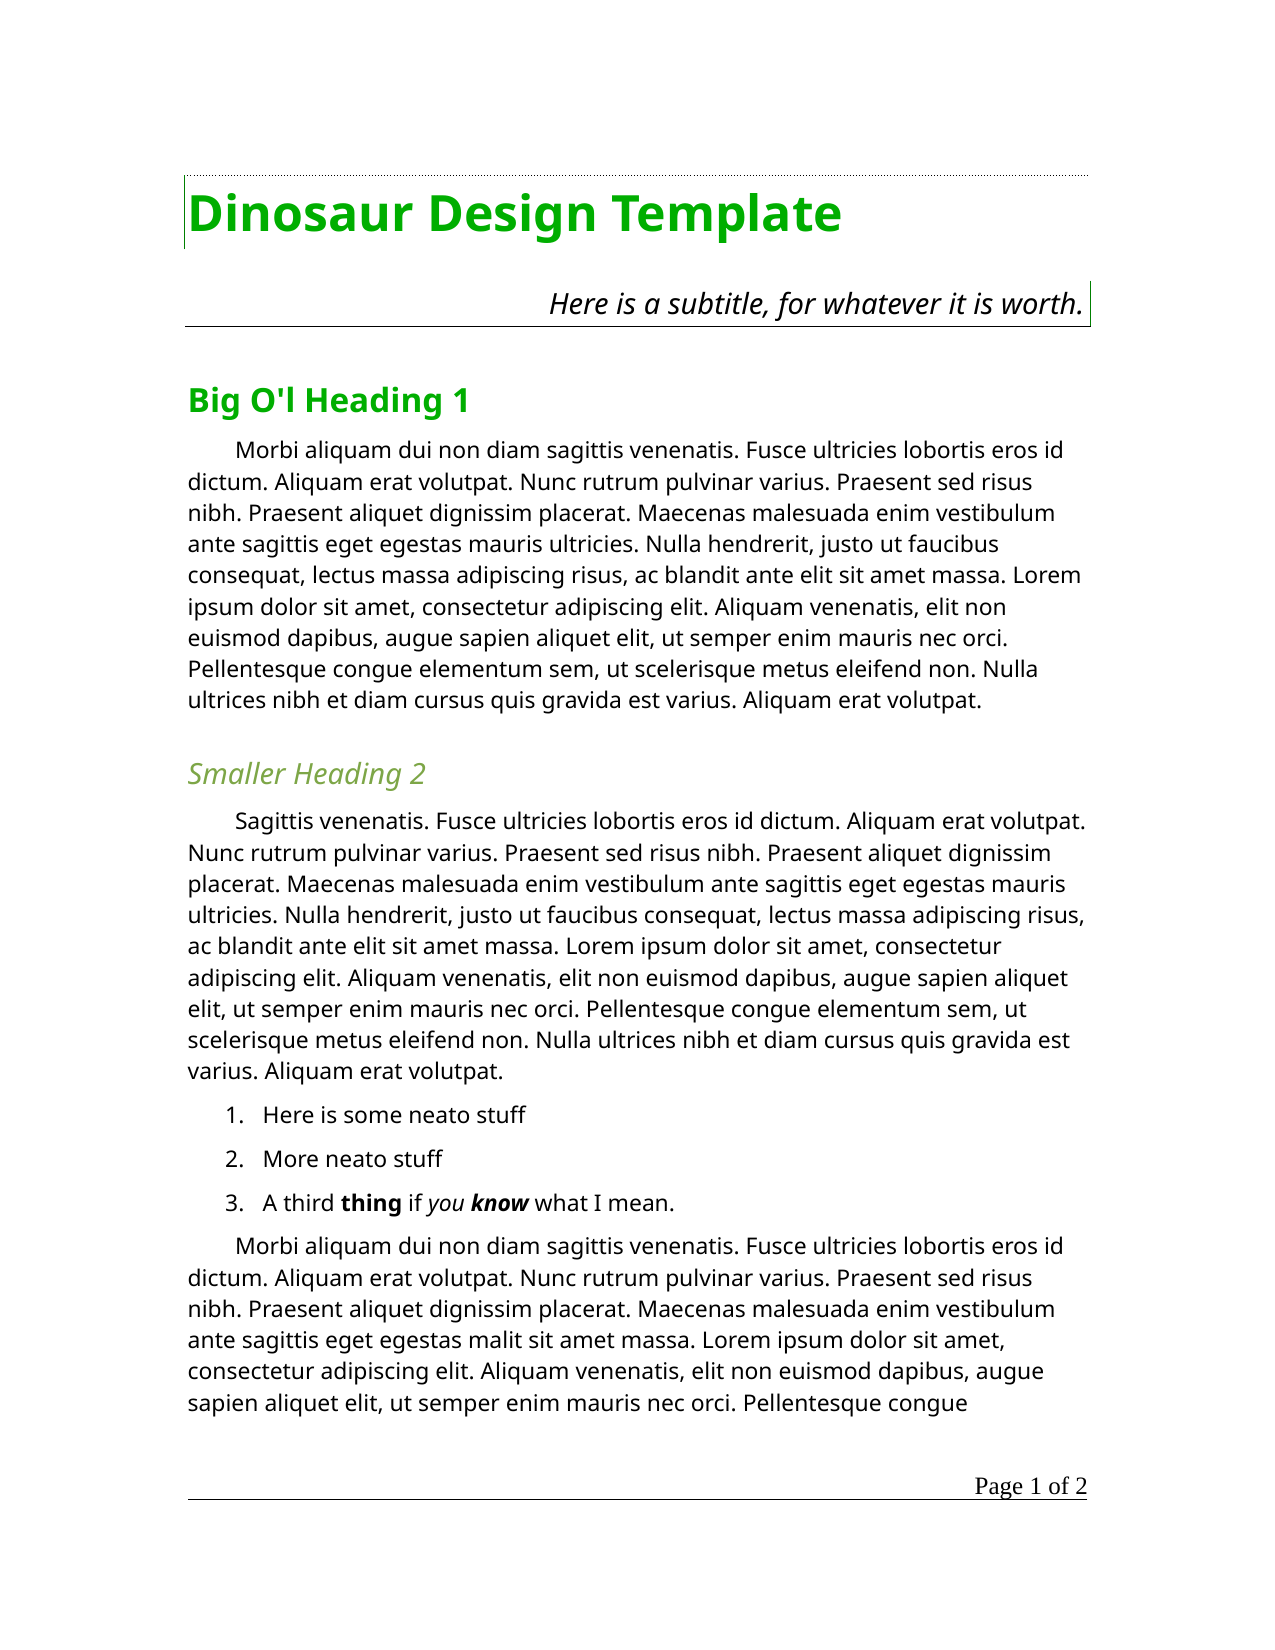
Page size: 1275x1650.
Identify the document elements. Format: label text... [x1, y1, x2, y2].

text Morbi aliquam dui non diam sagittis venenatis. Fusce ultricies lobortis eros id dictum. Aliquam erat volutpat. Nunc rutrum pulvinar varius. Praesent sed risus nibh. Praesent aliquet dignissim placerat. Maecenas malesuada enim vestibulum ante sagittis eget egestas mauris ultricies. Nulla hendrerit, justo ut faucibus consequat, lectus massa adipiscing risus, ac blandit ante elit sit amet massa. Lorem ipsum dolor sit amet, consectetur adipiscing elit. Aliquam venenatis, elit non euismod dapibus, augue sapien aliquet elit, ut semper enim mauris nec orci. Pellentesque congue elementum sem, ut scelerisque metus eleifend non. Nulla ultrices nibh et diam cursus quis gravida est varius. Aliquam erat volutpat. [187, 434, 1087, 716]
list Here is some neato stuff [225, 1099, 1087, 1130]
subtitle Here is a subtitle, for whatever it is worth. [184, 281, 1090, 327]
subtitle Smaller Heading 2 [187, 753, 1087, 793]
title Dinosaur Design Template [185, 175, 1090, 249]
text Sagittis venenatis. Fusce ultricies lobortis eros id dictum. Aliquam erat volutpat. Nunc rutrum pulvinar varius. Praesent sed risus nibh. Praesent aliquet dignissim placerat. Maecenas malesuada enim vestibulum ante sagittis eget egestas mauris ultricies. Nulla hendrerit, justo ut faucibus consequat, lectus massa adipiscing risus, ac blandit ante elit sit amet massa. Lorem ipsum dolor sit amet, consectetur adipiscing elit. Aliquam venenatis, elit non euismod dapibus, augue sapien aliquet elit, ut semper enim mauris nec orci. Pellentesque congue elementum sem, ut scelerisque metus eleifend non. Nulla ultrices nibh et diam cursus quis gravida est varius. Aliquam erat volutpat. [187, 805, 1087, 1086]
list More neato stuff [225, 1143, 1087, 1174]
subtitle Big O'l Heading 1 [187, 376, 1087, 422]
text Morbi aliquam dui non diam sagittis venenatis. Fusce ultricies lobortis eros id dictum. Aliquam erat volutpat. Nunc rutrum pulvinar varius. Praesent sed risus nibh. Praesent aliquet dignissim placerat. Maecenas malesuada enim vestibulum ante sagittis eget egestas malit sit amet massa. Lorem ipsum dolor sit amet, consectetur adipiscing elit. Aliquam venenatis, elit non euismod dapibus, augue sapien aliquet elit, ut semper enim mauris nec orci. Pellentesque congue [187, 1230, 1087, 1418]
list A third thing if you know what I mean. [225, 1186, 1087, 1218]
